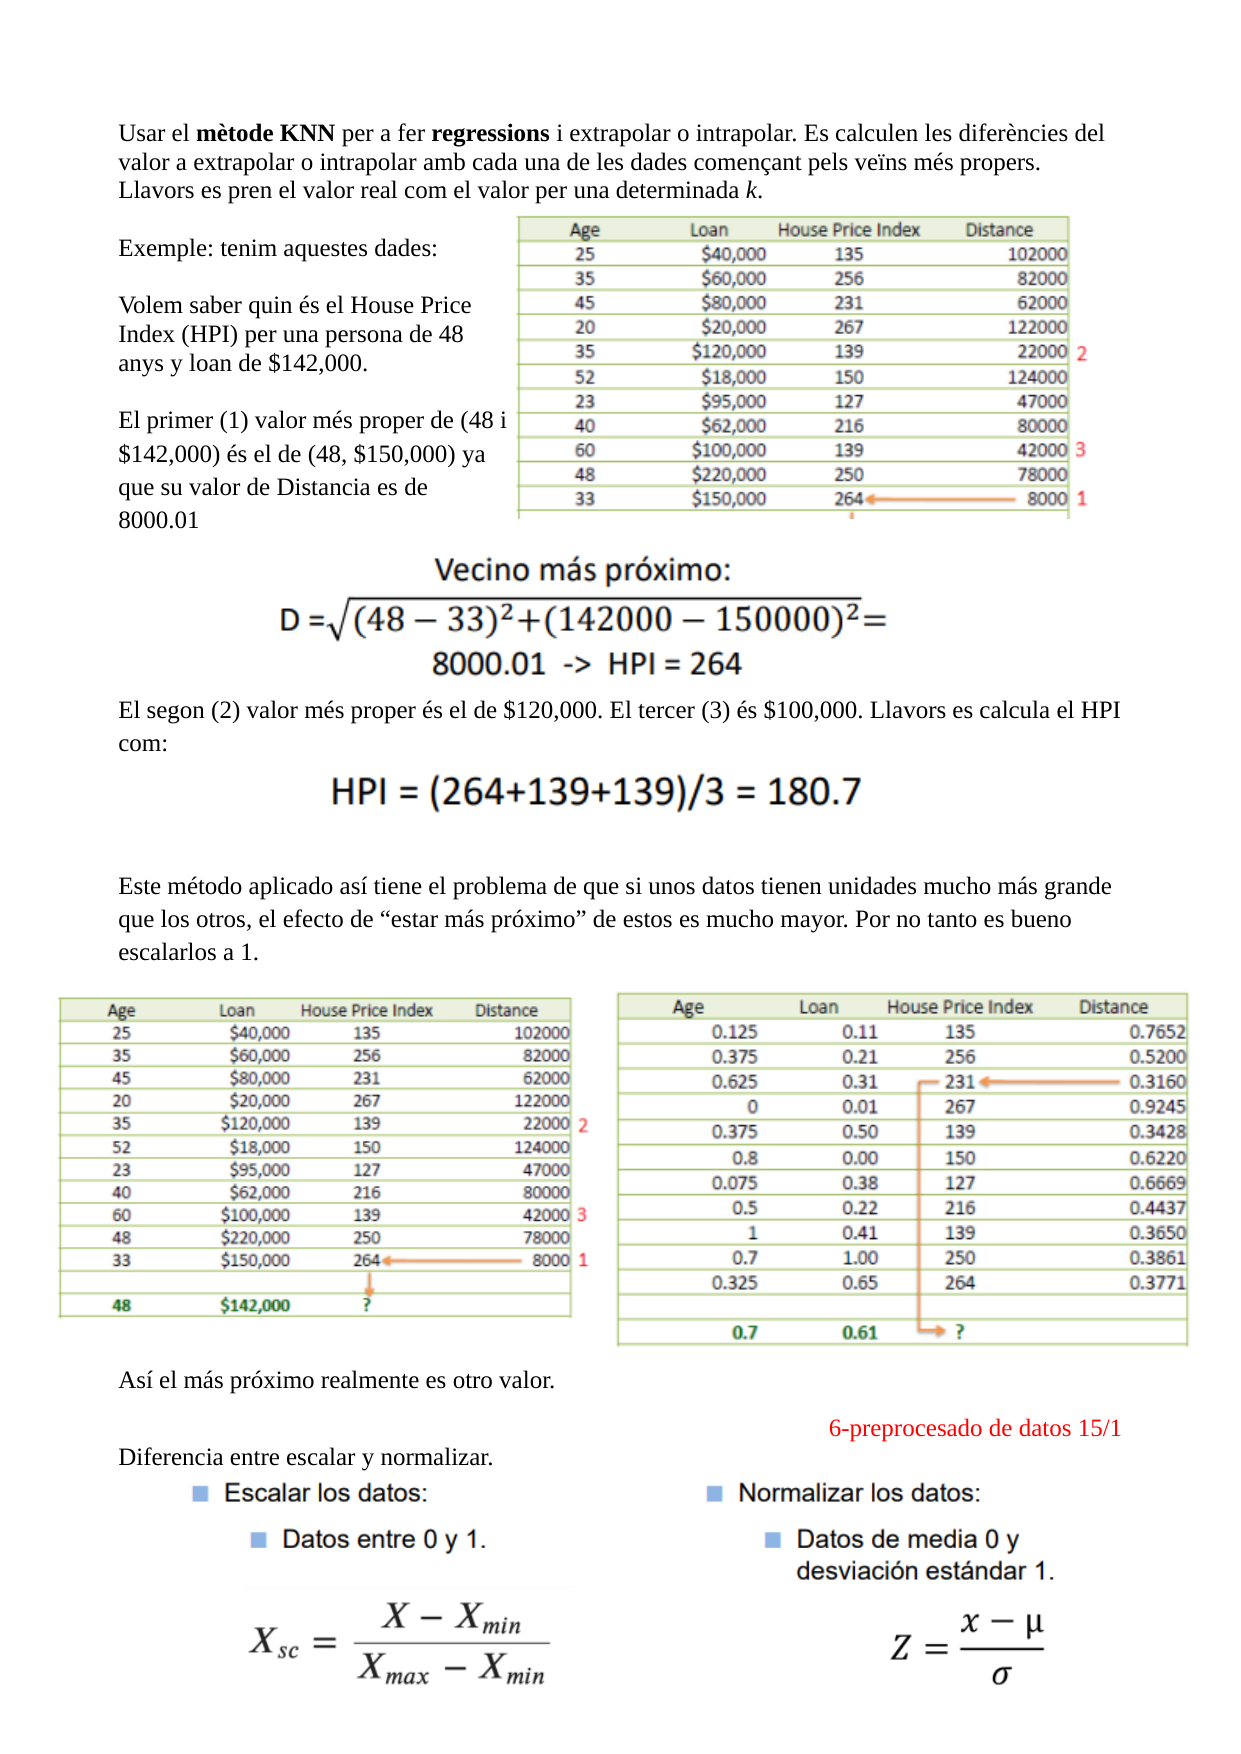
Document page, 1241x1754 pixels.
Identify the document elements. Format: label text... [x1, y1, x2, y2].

text Exemple: tenim aquestes dades: [118, 233, 509, 262]
text Así el más próximo realmente es otro valor. [118, 1365, 1122, 1394]
picture [267, 543, 899, 692]
text Diferencia entre escalar y normalizar. [118, 1442, 1122, 1471]
picture [610, 984, 1199, 1351]
text Este método aplicado así tiene el problema de que si unos datos tienen unidades mucho más grande que los otros, el efecto de “estar más próximo” de estos es mucho mayor. Por no tanto es bueno escalarlos a 1. [118, 871, 1122, 966]
picture [51, 992, 600, 1323]
text El primer (1) valor més proper de (48 i $142,000) és el de (48, $150,000) ya que su valor de Distancia es de 8000.01 [118, 406, 1122, 533]
text 6-preprocesado de datos 15/1 [118, 1413, 1122, 1442]
text [1097, 291, 1122, 377]
text Usar el mètode KNN per a fer regressions i extrapolar o intrapolar. Es calculen les diferències del valor a extrapolar o intrapolar amb cada una de les dades començant pels veïns més propers. Llavors es pren el valor real com el valor per una determinada k. [118, 118, 1122, 204]
text El segon (2) valor més proper és el de $120,000. El tercer (3) és $100,000. Llavors es calcula el HPI com: [118, 695, 1122, 757]
picture [509, 207, 1097, 519]
picture [176, 1477, 1058, 1706]
picture [324, 759, 872, 833]
text [1097, 233, 1122, 262]
text Volem saber quin és el House Price Index (HPI) per una persona de 48 anys y loan de $142,000. [118, 291, 509, 377]
